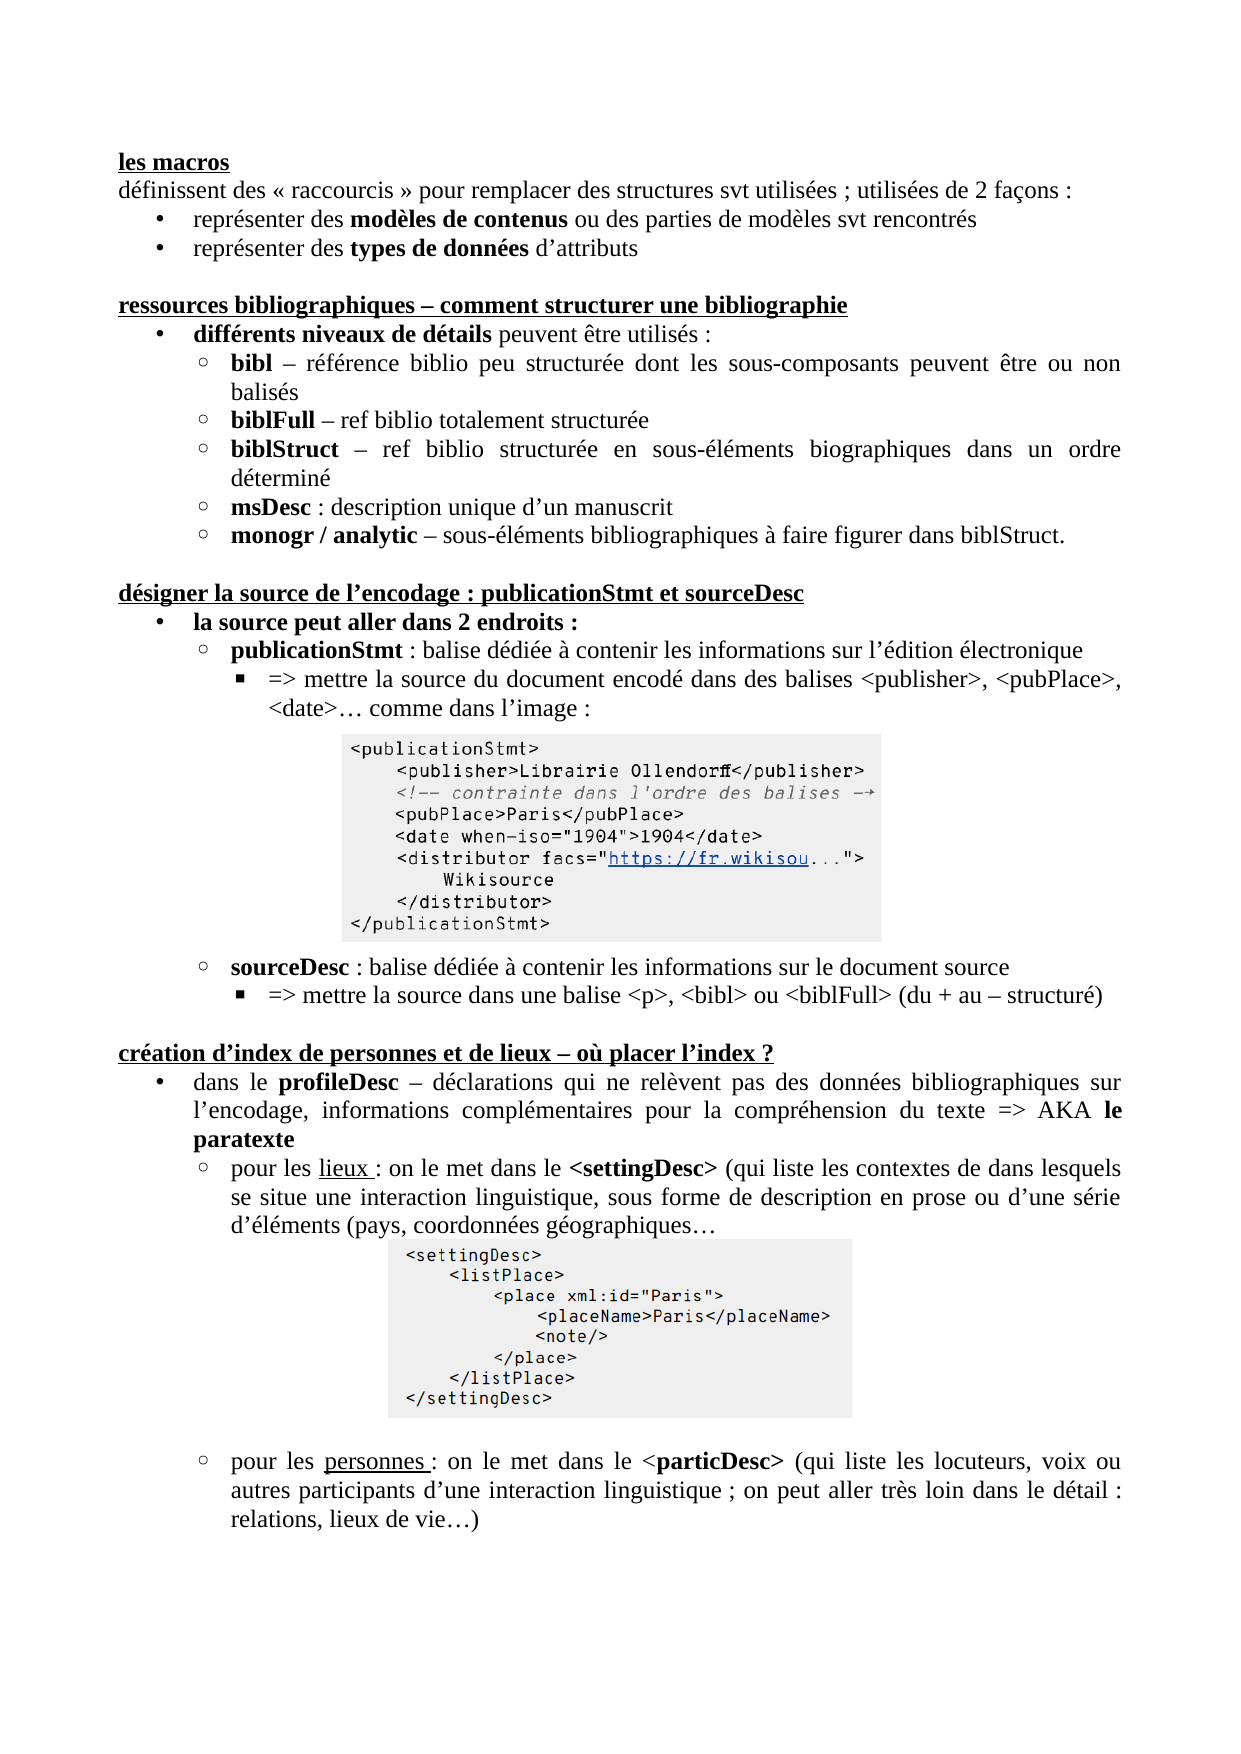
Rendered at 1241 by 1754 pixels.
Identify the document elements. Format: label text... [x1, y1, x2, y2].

list => mettre la source dans une balise <p>, <bibl> ou <biblFull> (du + au – structuré) [231, 981, 1122, 1009]
text définissent des « raccourcis » pour remplacer des structures svt utilisées ; utilisées de 2 façons : [118, 176, 1122, 204]
list différents niveaux de détails peuvent être utilisés : [156, 319, 1122, 348]
text désigner la source de l’encodage : publicationStmt et sourceDesc [118, 578, 1122, 607]
list msDesc : description unique d’un manuscrit [193, 492, 1122, 521]
list pour les lieux : on le met dans le <settingDesc> (qui liste les contextes de dans lesquels se situe une interaction linguistique, sous forme de description en prose ou d’une série d’éléments (pays, coordonnées géographiques… [193, 1153, 1122, 1239]
text ressources bibliographiques – comment structurer une bibliographie [118, 291, 1122, 319]
picture [387, 1239, 853, 1418]
text création d’index de personnes et de lieux – où placer l’index ? [118, 1038, 1122, 1067]
list la source peut aller dans 2 endroits : [156, 607, 1122, 636]
list publicationStmt : balise dédiée à contenir les informations sur l’édition électronique [193, 636, 1122, 664]
list sourceDesc : balise dédiée à contenir les informations sur le document source [193, 952, 1122, 981]
list représenter des modèles de contenus ou des parties de modèles svt rencontrés [156, 204, 1122, 233]
picture [341, 734, 882, 942]
text les macros [118, 147, 1122, 176]
list pour les personnes : on le met dans le <particDesc> (qui liste les locuteurs, voix ou autres participants d’une interaction linguistique ; on peut aller très loin dans le détail : relations, lieux de vie…) [193, 1446, 1122, 1532]
list bibl – référence biblio peu structurée dont les sous-composants peuvent être ou non balisés [193, 348, 1122, 406]
list représenter des types de données d’attributs [156, 233, 1122, 262]
list => mettre la source du document encodé dans des balises <publisher>, <pubPlace>, <date>… comme dans l’image : [231, 664, 1122, 722]
list biblStruct – ref biblio structurée en sous-éléments biographiques dans un ordre déterminé [193, 434, 1122, 492]
list monogr / analytic – sous-éléments bibliographiques à faire figurer dans biblStruct. [193, 521, 1122, 549]
list biblFull – ref biblio totalement structurée [193, 406, 1122, 434]
list dans le profileDesc – déclarations qui ne relèvent pas des données bibliographiques sur l’encodage, informations complémentaires pour la compréhension du texte => AKA le paratexte [156, 1067, 1122, 1153]
